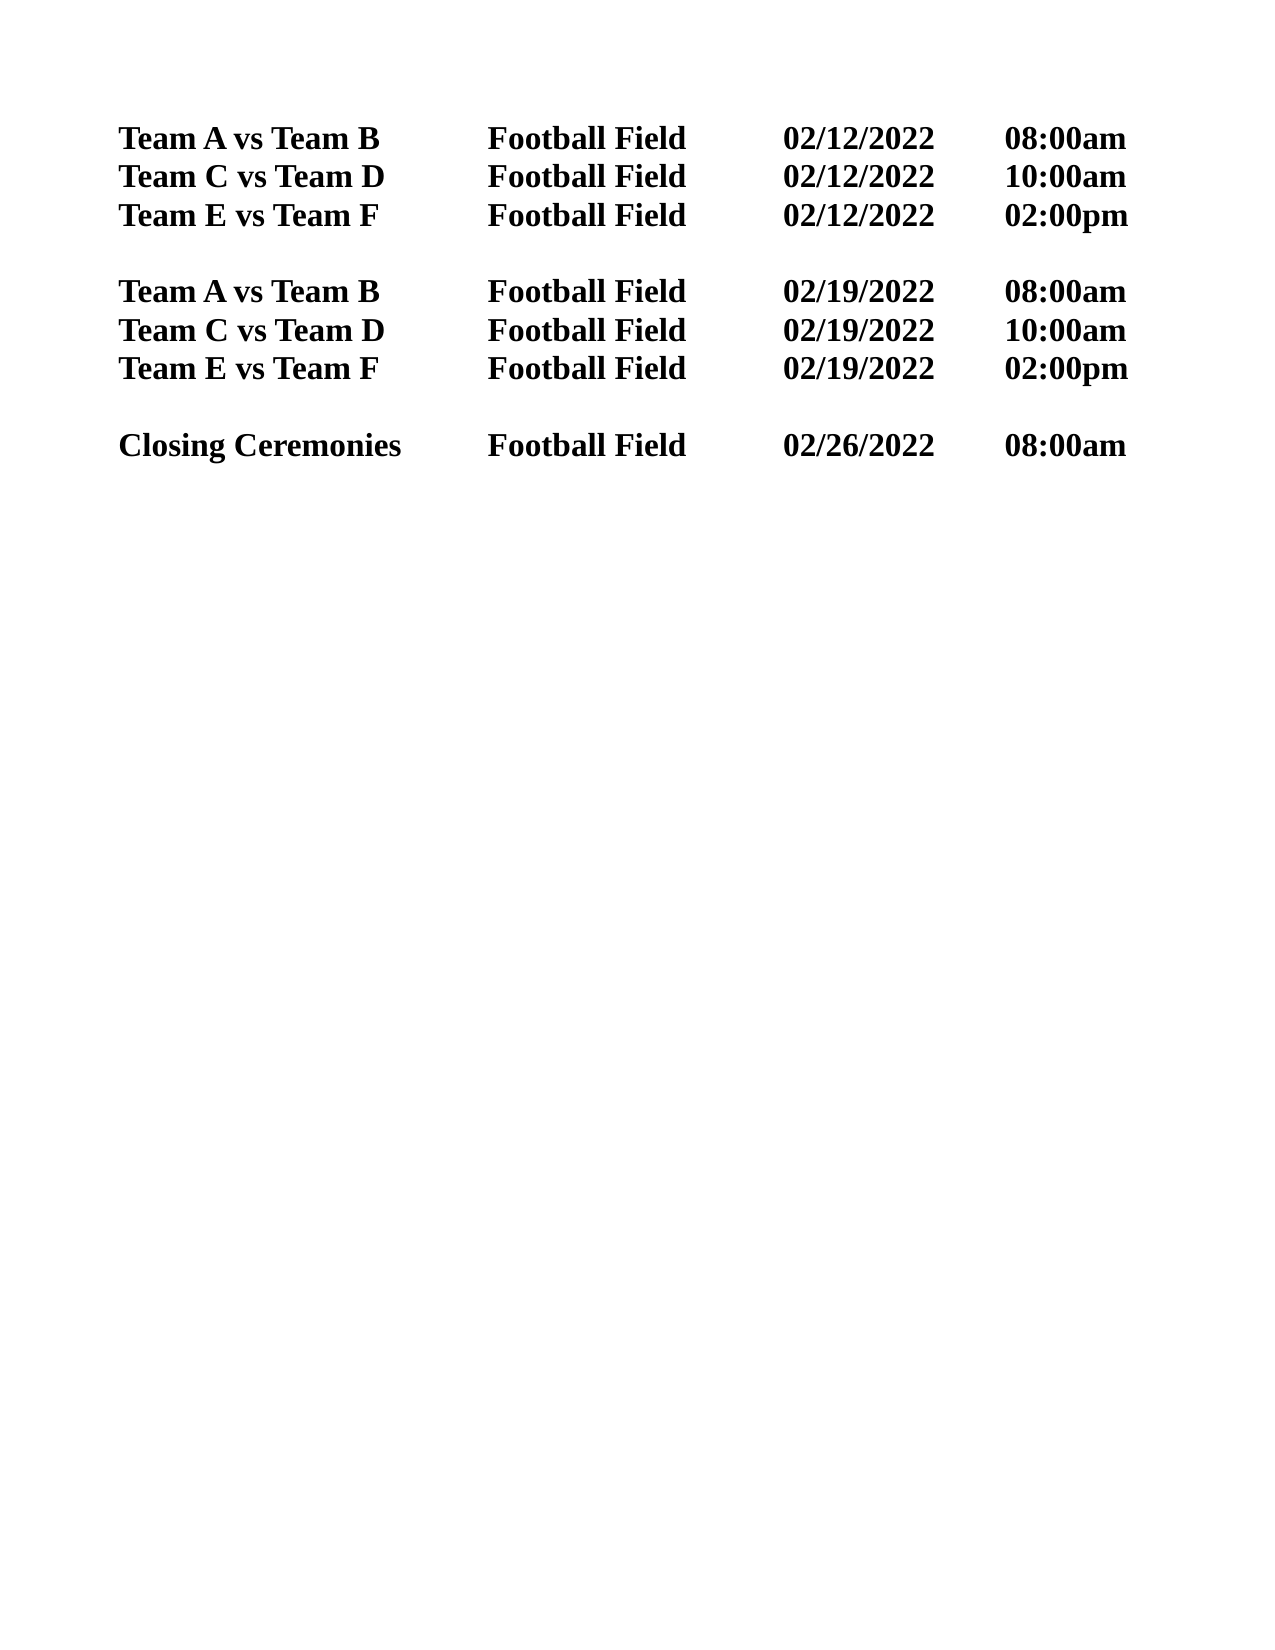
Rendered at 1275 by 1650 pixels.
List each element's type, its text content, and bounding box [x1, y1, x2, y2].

text Team C vs Team D Football Field 02/12/2022 10:00am [118, 156, 1157, 195]
text Team C vs Team D Football Field 02/19/2022 10:00am [118, 310, 1157, 348]
text Team A vs Team B Football Field 02/19/2022 08:00am [118, 271, 1157, 310]
text Team E vs Team F Football Field 02/12/2022 02:00pm [118, 195, 1157, 233]
text Closing Ceremonies Football Field 02/26/2022 08:00am [118, 425, 1157, 463]
text Team E vs Team F Football Field 02/19/2022 02:00pm [118, 348, 1157, 386]
text Team A vs Team B Football Field 02/12/2022 08:00am [118, 118, 1157, 156]
